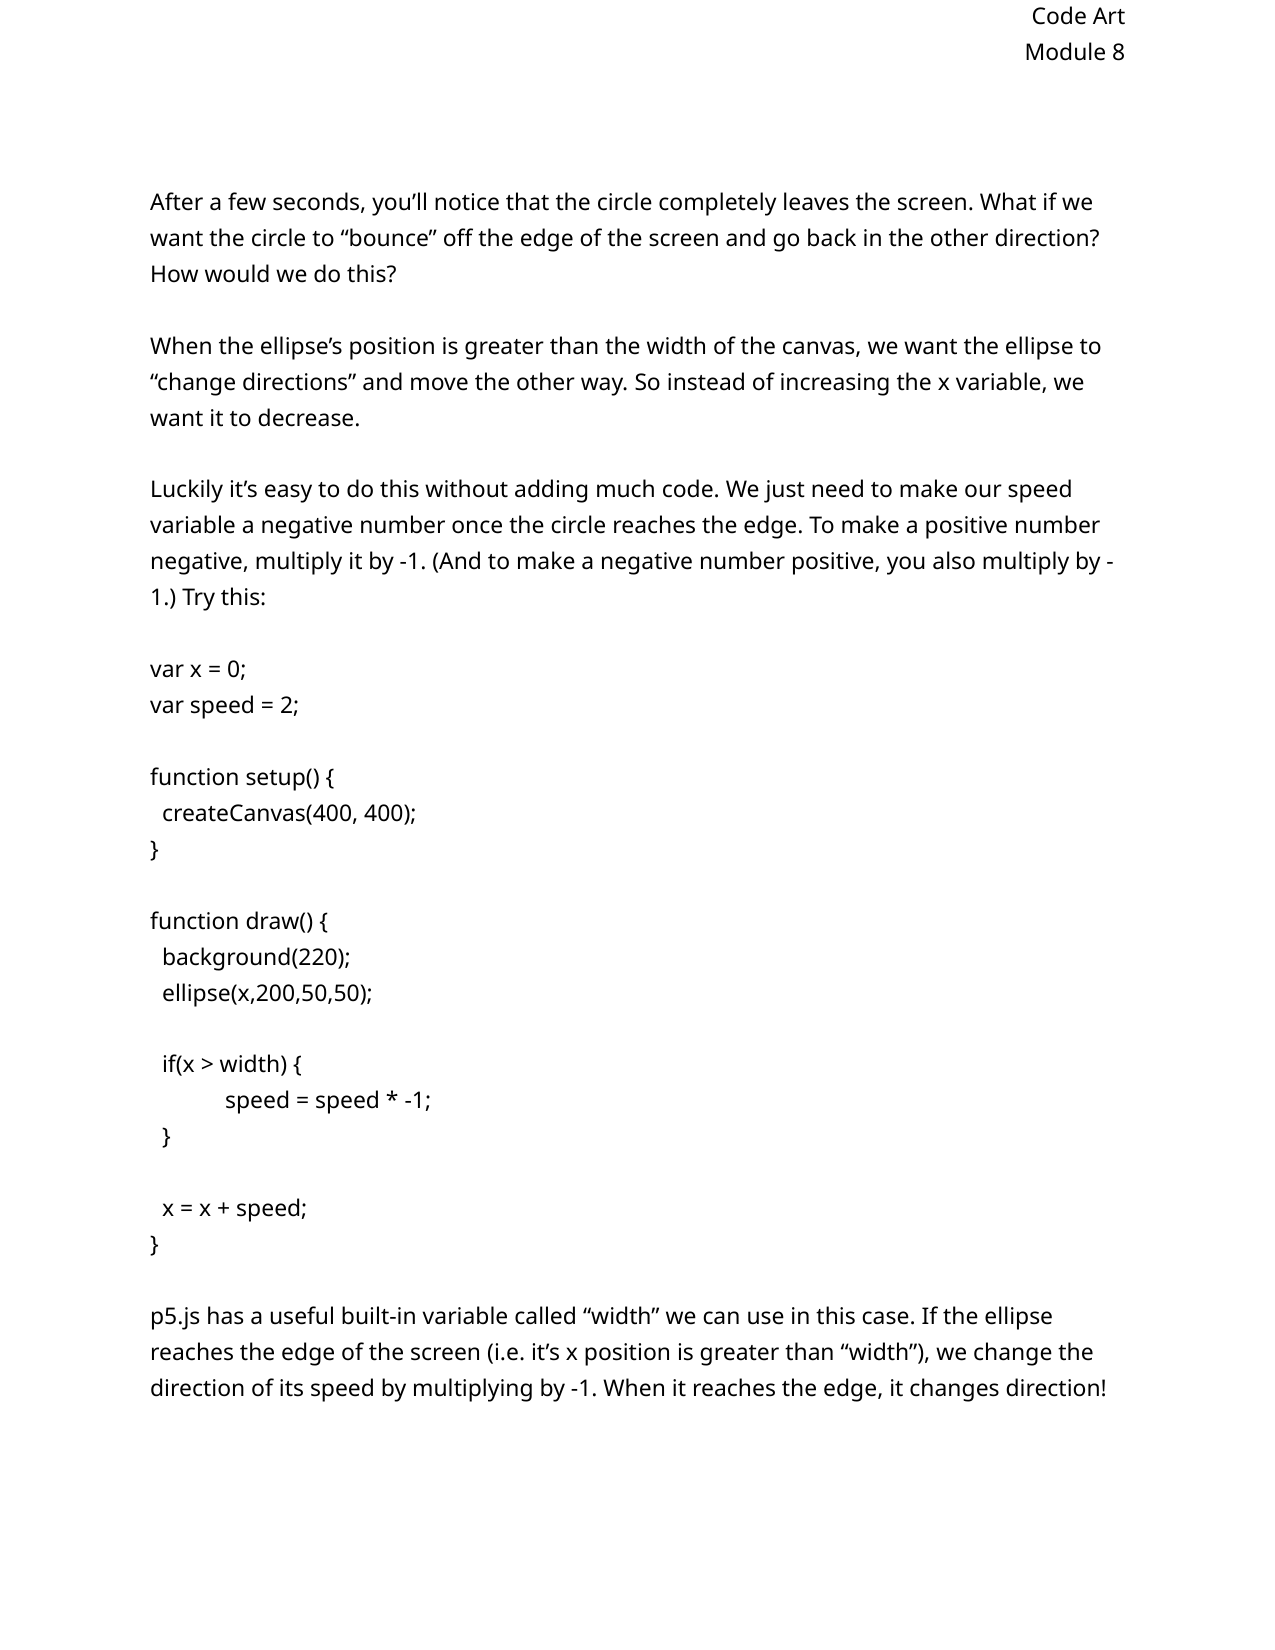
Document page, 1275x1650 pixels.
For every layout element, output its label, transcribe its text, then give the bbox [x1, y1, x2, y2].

text function draw() { [150, 905, 1125, 936]
text background(220); [150, 941, 1125, 972]
text } [150, 1228, 1125, 1259]
text p5.js has a useful built-in variable called “width” we can use in this case. If the ellipse reaches the edge of the screen (i.e. it’s x position is greater than “width”), we change the direction of its speed by multiplying by -1. When it reaches the edge, it changes direction! [150, 1300, 1125, 1403]
text After a few seconds, you’ll notice that the circle completely leaves the screen. What if we want the circle to “bounce” off the edge of the screen and go back in the other direction? How would we do this? [150, 186, 1125, 289]
text } [150, 833, 1125, 864]
text Luckily it’s easy to do this without adding much code. We just need to make our speed variable a negative number once the circle reaches the edge. To make a positive number negative, multiply it by -1. (And to make a negative number positive, you also multiply by -1.) Try this: [150, 473, 1125, 612]
text function setup() { [150, 761, 1125, 792]
text speed = speed * -1; [150, 1084, 1125, 1116]
text When the ellipse’s position is greater than the width of the canvas, we want the ellipse to “change directions” and move the other way. So instead of increasing the x variable, we want it to decrease. [150, 330, 1125, 433]
text var speed = 2; [150, 689, 1125, 720]
text x = x + speed; [150, 1192, 1125, 1223]
text } [150, 1120, 1125, 1152]
text ellipse(x,200,50,50); [150, 977, 1125, 1008]
text var x = 0; [150, 653, 1125, 684]
text if(x > width) { [150, 1048, 1125, 1080]
text createCanvas(400, 400); [150, 797, 1125, 828]
